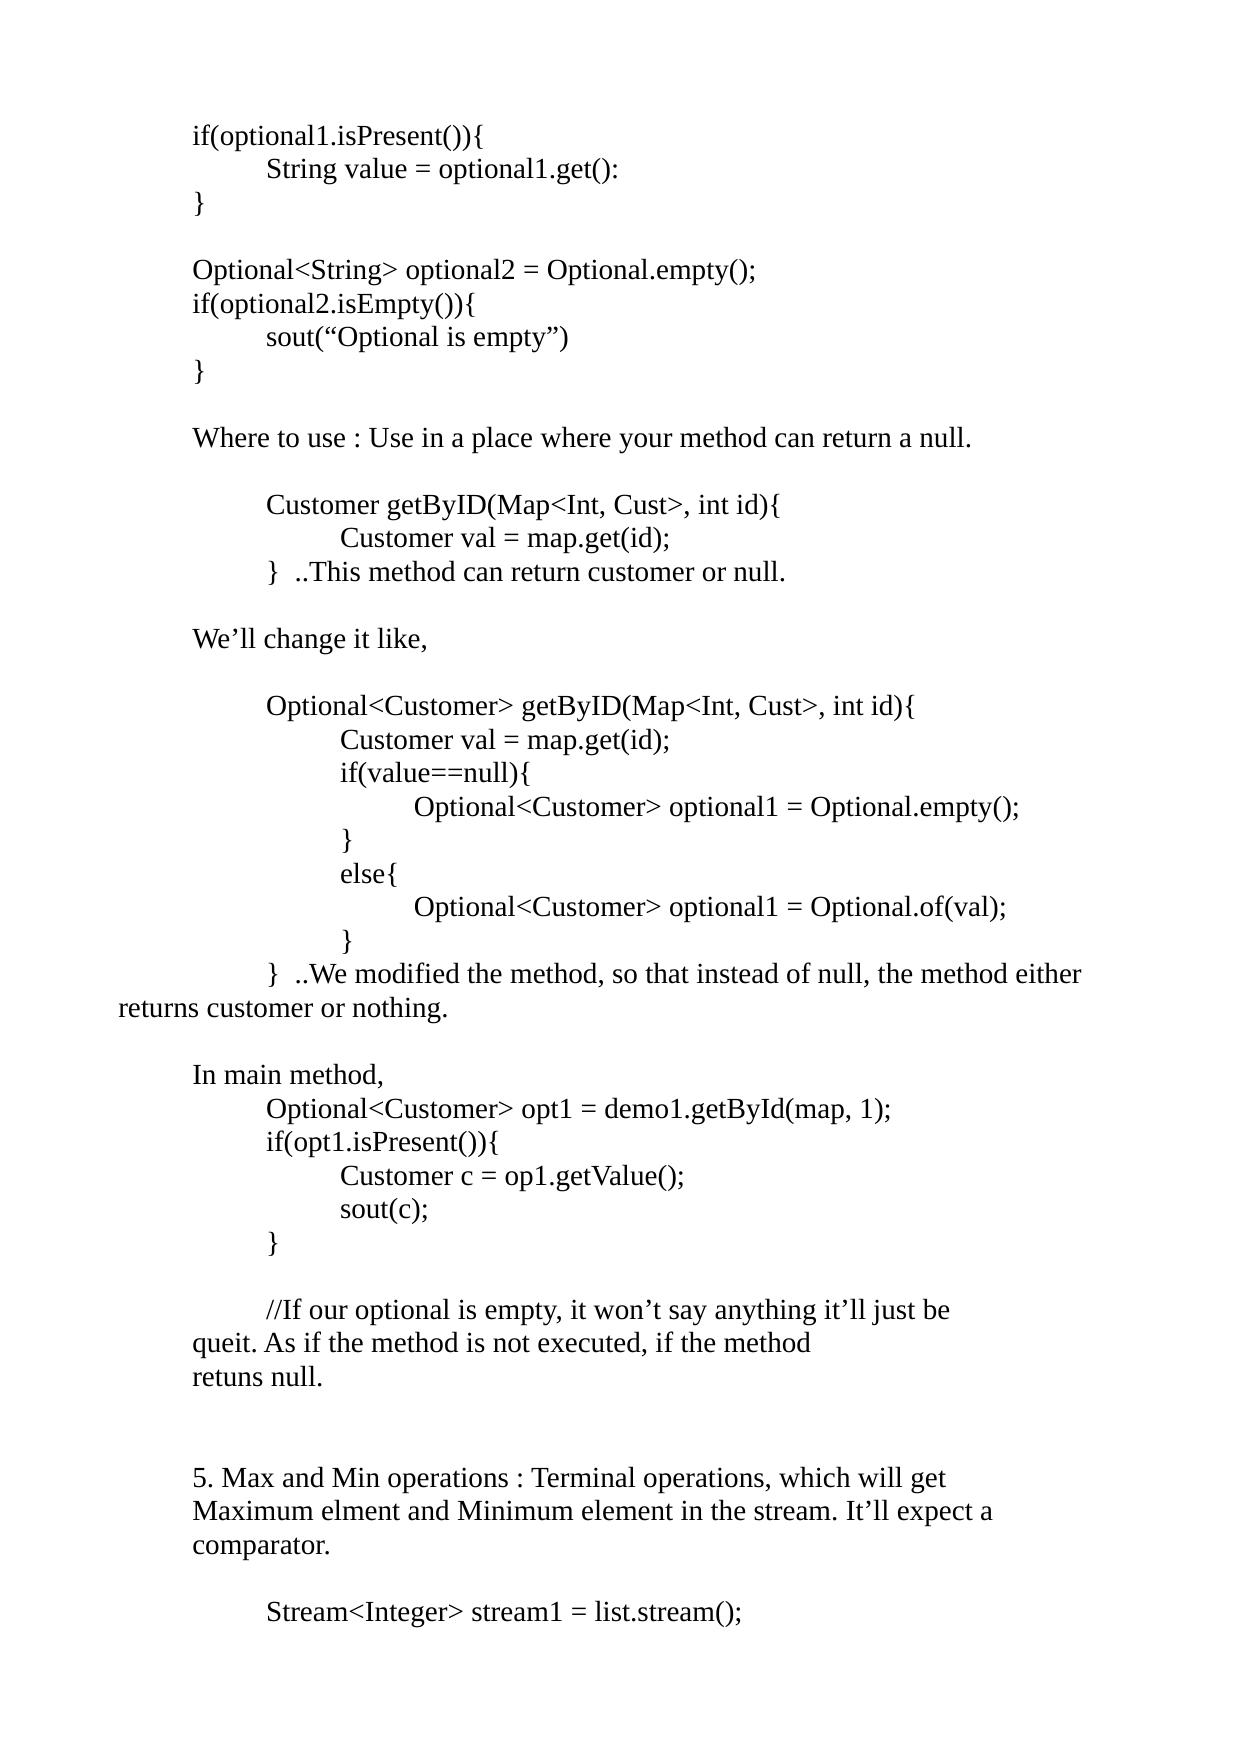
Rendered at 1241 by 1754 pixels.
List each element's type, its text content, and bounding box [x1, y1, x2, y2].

text Customer val = map.get(id); [118, 521, 1122, 554]
text Customer val = map.get(id); [118, 722, 1122, 755]
text Optional<Customer> getByID(Map<Int, Cust>, int id){ [118, 688, 1122, 722]
text else{ [118, 856, 1122, 889]
text //If our optional is empty, it won’t say anything it’ll just be queit. As if the method is not executed, if the method retuns null. [118, 1292, 1122, 1393]
text Optional<String> optional2 = Optional.empty(); [118, 252, 1122, 286]
text Optional<Customer> opt1 = demo1.getById(map, 1); [118, 1091, 1122, 1124]
text } ..We modified the method, so that instead of null, the method either returns customer or nothing. [118, 957, 1122, 1024]
text } [118, 923, 1122, 957]
text } [118, 353, 1122, 386]
text } [118, 822, 1122, 856]
text Where to use : Use in a place where your method can return a null. [118, 420, 1122, 453]
text } [118, 1225, 1122, 1258]
text } [118, 185, 1122, 219]
text String value = optional1.get(): [118, 152, 1122, 185]
text if(optional2.isEmpty()){ [118, 286, 1122, 319]
text if(opt1.isPresent()){ [118, 1124, 1122, 1158]
text sout(“Optional is empty”) [118, 319, 1122, 353]
text } ..This method can return customer or null. [118, 554, 1122, 588]
text if(optional1.isPresent()){ [118, 118, 1122, 152]
text We’ll change it like, [118, 621, 1122, 655]
text Customer c = op1.getValue(); [118, 1158, 1122, 1191]
text Optional<Customer> optional1 = Optional.empty(); [118, 789, 1122, 822]
text sout(c); [118, 1191, 1122, 1225]
text Stream<Integer> stream1 = list.stream(); [118, 1594, 1122, 1627]
text if(value==null){ [118, 755, 1122, 789]
text Optional<Customer> optional1 = Optional.of(val); [118, 889, 1122, 923]
text In main method, [118, 1057, 1122, 1091]
text Customer getByID(Map<Int, Cust>, int id){ [118, 487, 1122, 521]
text 5. Max and Min operations : Terminal operations, which will get Maximum elment and Minimum element in the stream. It’ll expect a comparator. [118, 1460, 1122, 1560]
